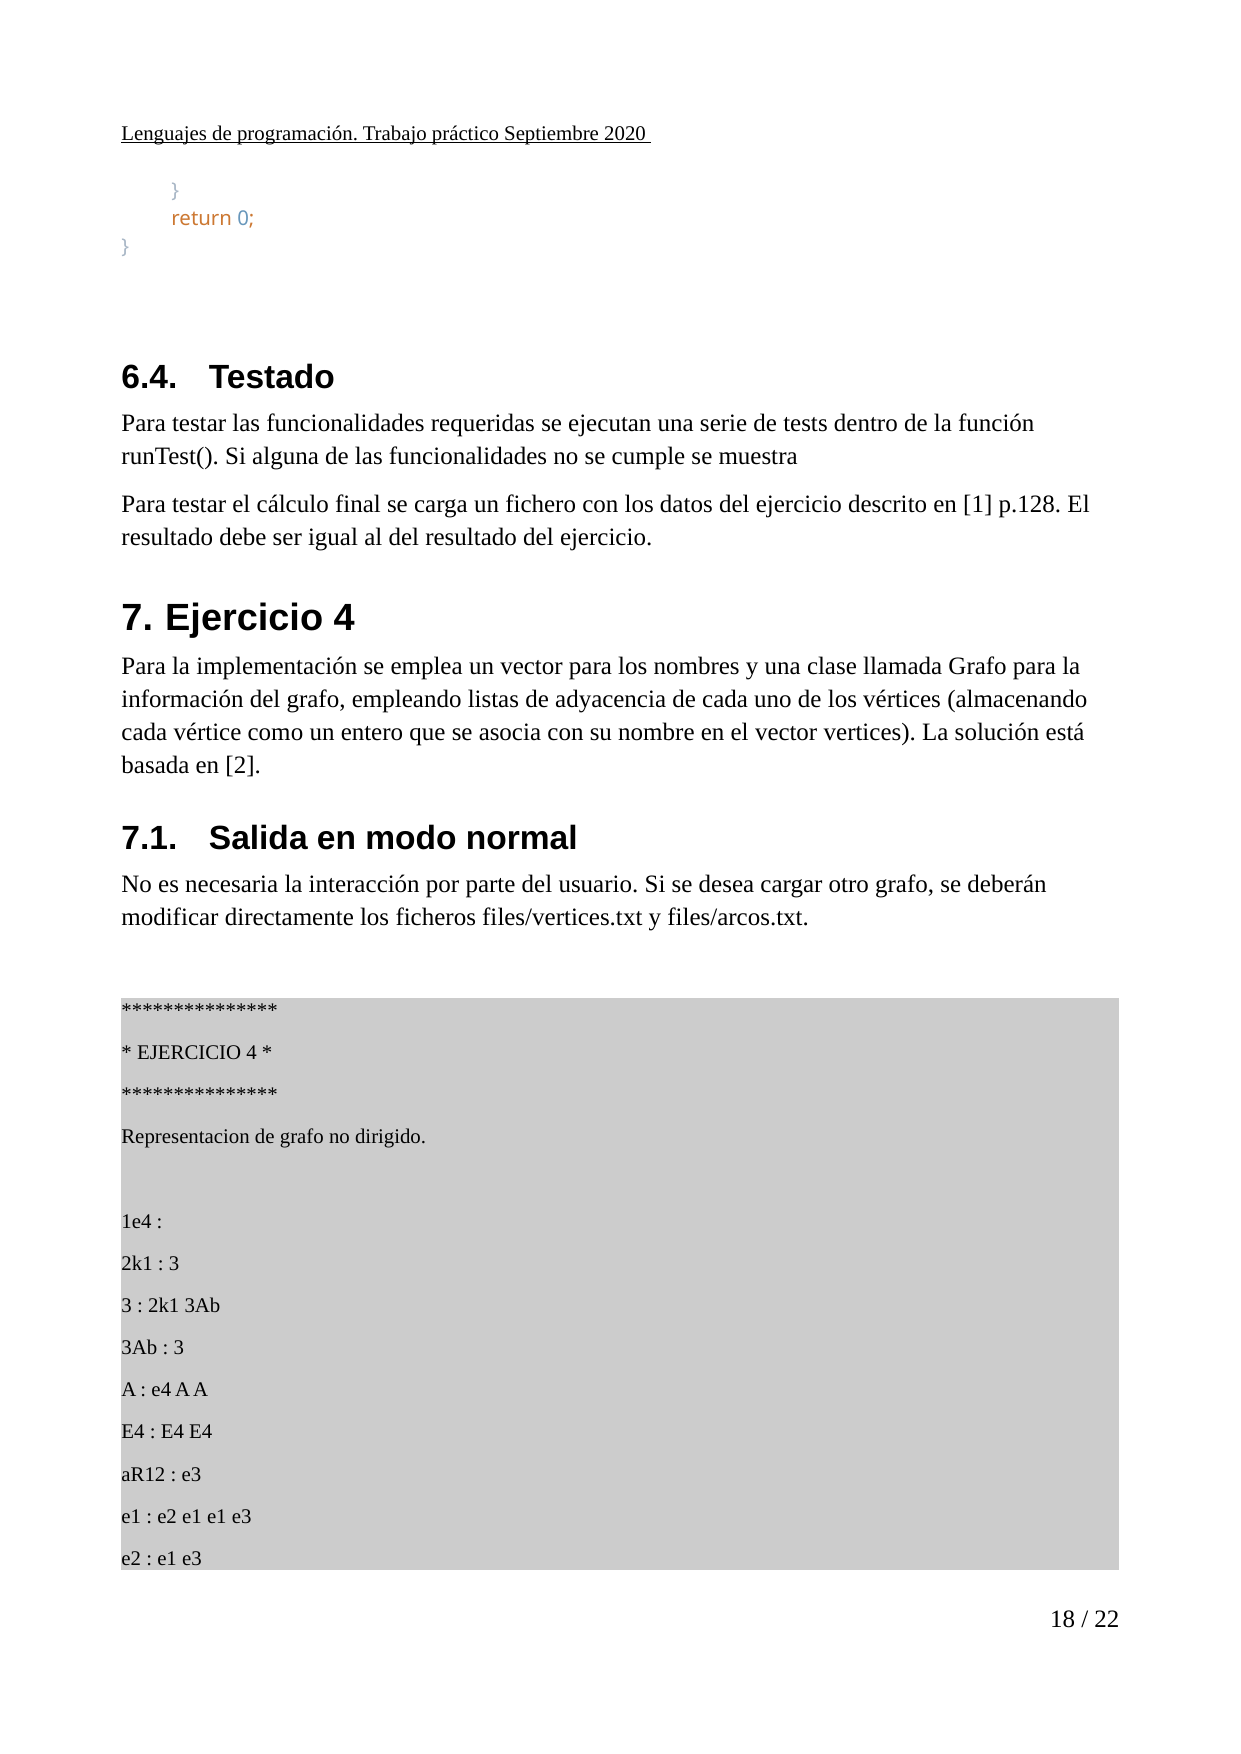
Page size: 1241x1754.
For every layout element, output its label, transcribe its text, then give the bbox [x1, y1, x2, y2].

text E4 : E4 E4 [121, 1419, 1119, 1443]
text e1 : e2 e1 e1 e3 [121, 1504, 1119, 1528]
text } [121, 175, 1119, 203]
text 2k1 : 3 [121, 1251, 1119, 1275]
text Para testar las funcionalidades requeridas se ejecutan una serie de tests dentro de la función runTest(). Si alguna de las funcionalidades no se cumple se muestra [121, 408, 1119, 470]
text A : e4 A A [121, 1377, 1119, 1401]
text } [121, 231, 1119, 259]
text No es necesaria la interacción por parte del usuario. Si se desea cargar otro grafo, se deberán modificar directamente los ficheros files/vertices.txt y files/arcos.txt. [121, 869, 1119, 931]
text * EJERCICIO 4 * [121, 1040, 1119, 1064]
text Para testar el cálculo final se carga un fichero con los datos del ejercicio descrito en [1] p.128. El resultado debe ser igual al del resultado del ejercicio. [121, 489, 1119, 551]
text 1e4 : [121, 1208, 1119, 1233]
text Para la implementación se emplea un vector para los nombres y una clase llamada Grafo para la información del grafo, empleando listas de adyacencia de cada uno de los vértices (almacenando cada vértice como un entero que se asocia con su nombre en el vector vertices). La solución está basada en [2]. [121, 651, 1119, 778]
subtitle Salida en modo normal [121, 818, 1119, 857]
text *************** [121, 998, 1119, 1022]
text 3Ab : 3 [121, 1335, 1119, 1359]
text return 0; [121, 203, 1119, 231]
text *************** [121, 1082, 1119, 1106]
text e2 : e1 e3 [121, 1546, 1119, 1570]
subtitle Testado [121, 357, 1119, 396]
text Representacion de grafo no dirigido. [121, 1124, 1119, 1148]
subtitle Ejercicio 4 [121, 594, 1119, 638]
text 3 : 2k1 3Ab [121, 1293, 1119, 1317]
text aR12 : e3 [121, 1462, 1119, 1486]
